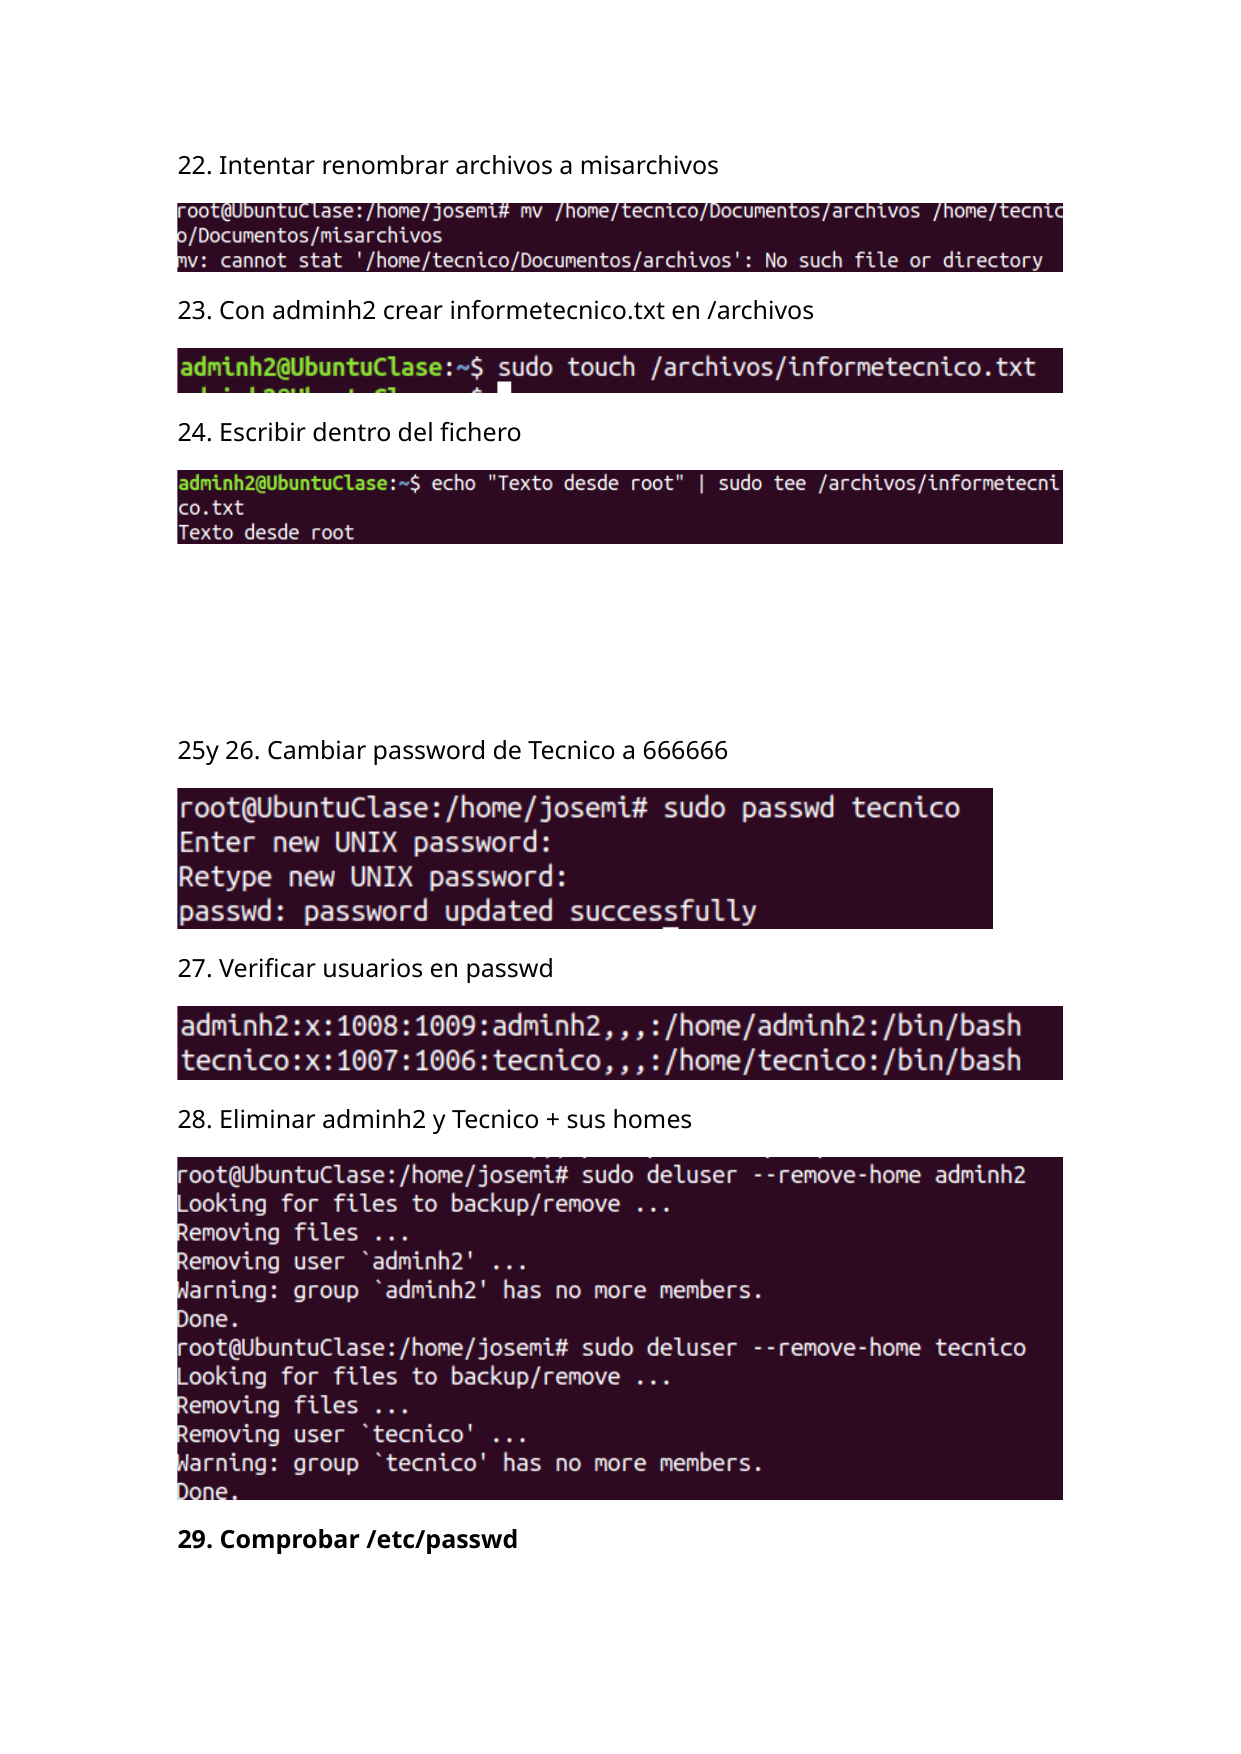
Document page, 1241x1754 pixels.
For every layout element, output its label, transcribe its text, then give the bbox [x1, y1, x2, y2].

text 27. Verificar usuarios en passwd [177, 951, 1063, 985]
text 25y 26. Cambiar password de Tecnico a 666666 [177, 732, 1063, 766]
text 28. Eliminar adminh2 y Tecnico + sus homes [177, 1101, 1063, 1135]
text 23. Con adminh2 crear informetecnico.txt en /archivos [177, 293, 1063, 327]
text 22. Intentar renombrar archivos a misarchivos [177, 148, 1063, 182]
text 29. Comprobar /etc/passwd [177, 1521, 1063, 1555]
text 24. Escribir dentro del fichero [177, 415, 1063, 449]
